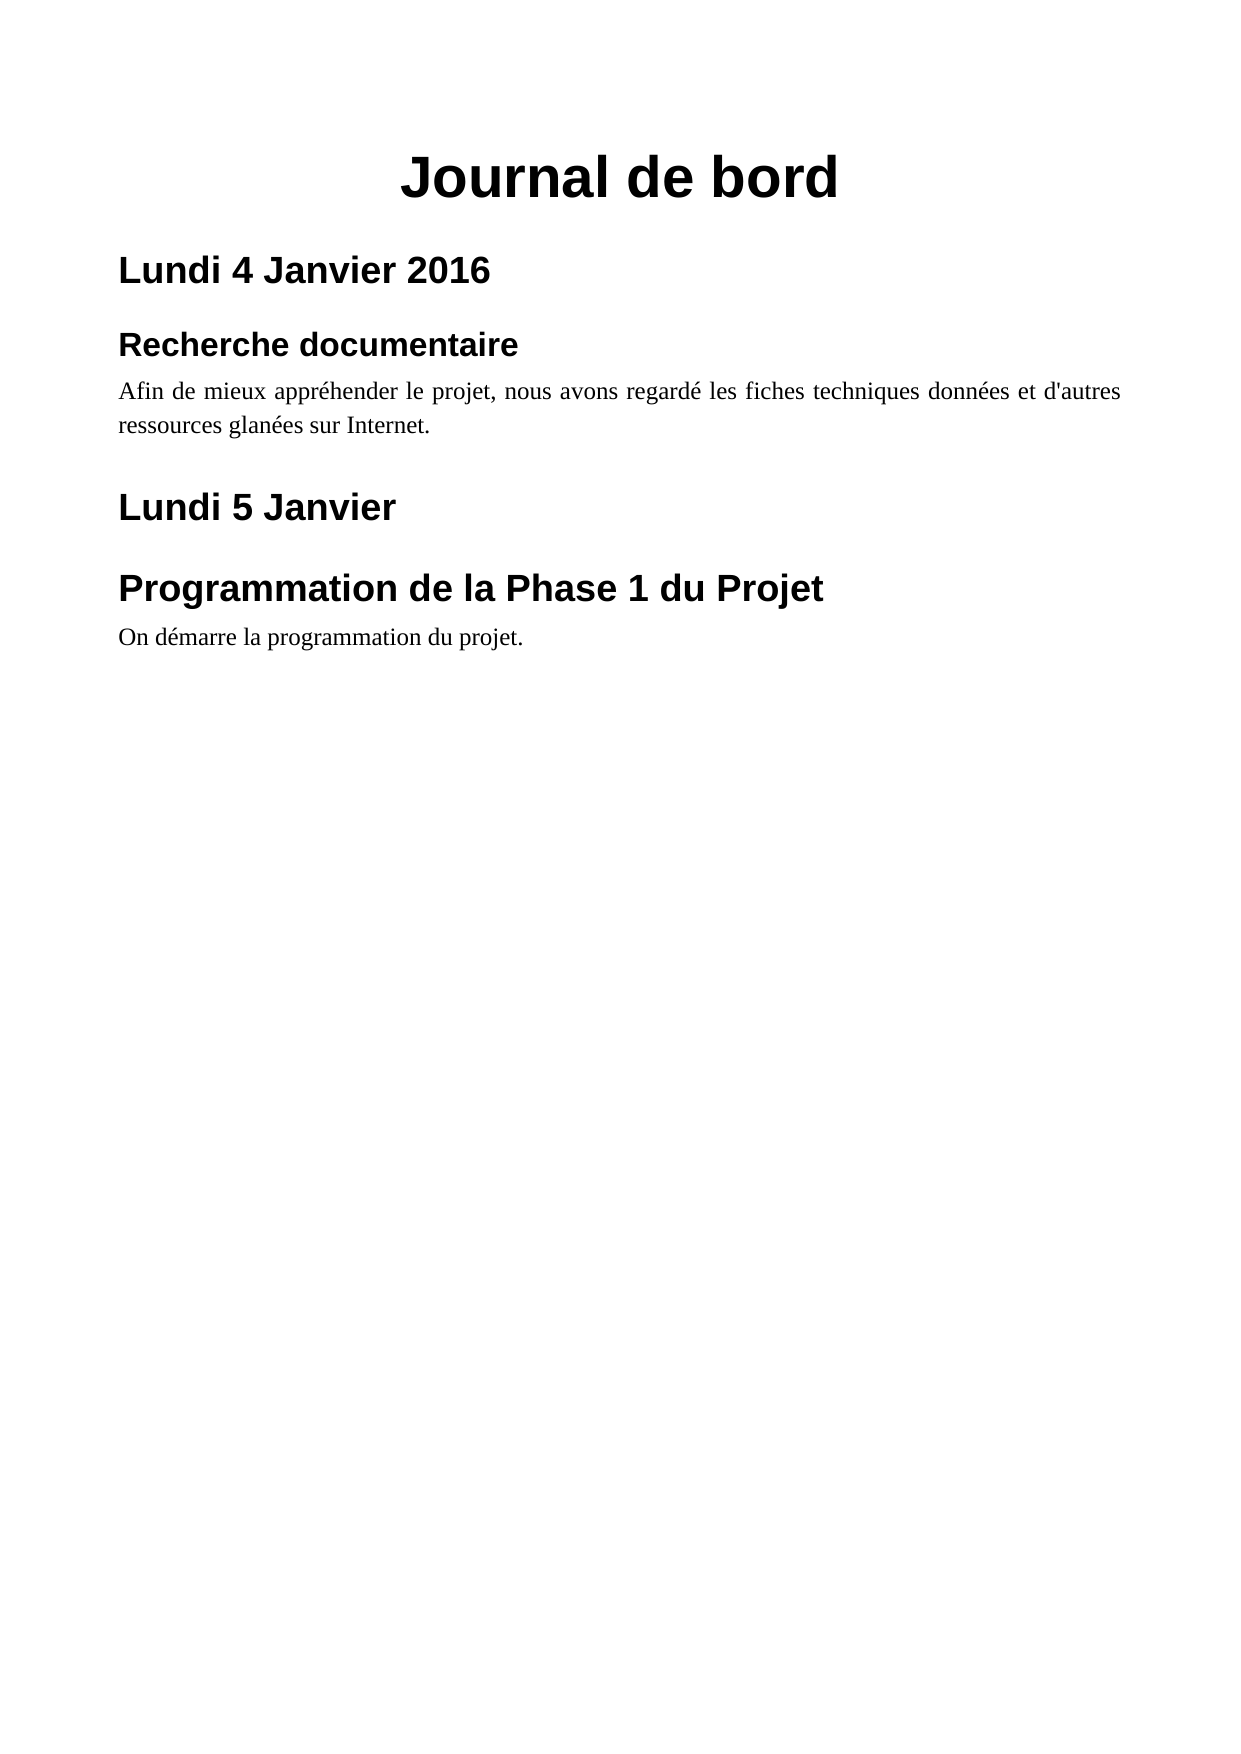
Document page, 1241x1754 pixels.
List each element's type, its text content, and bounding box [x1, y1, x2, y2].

subtitle Lundi 5 Janvier [118, 484, 1122, 528]
text On démarre la programmation du projet. [118, 622, 1122, 650]
subtitle Programmation de la Phase 1 du Projet [118, 566, 1122, 609]
text Afin de mieux appréhender le projet, nous avons regardé les fiches techniques données et d'autres ressources glanées sur Internet. [118, 376, 1122, 439]
subtitle Recherche documentaire [118, 325, 1122, 363]
subtitle Lundi 4 Janvier 2016 [118, 248, 1122, 291]
title Journal de bord [118, 143, 1122, 210]
